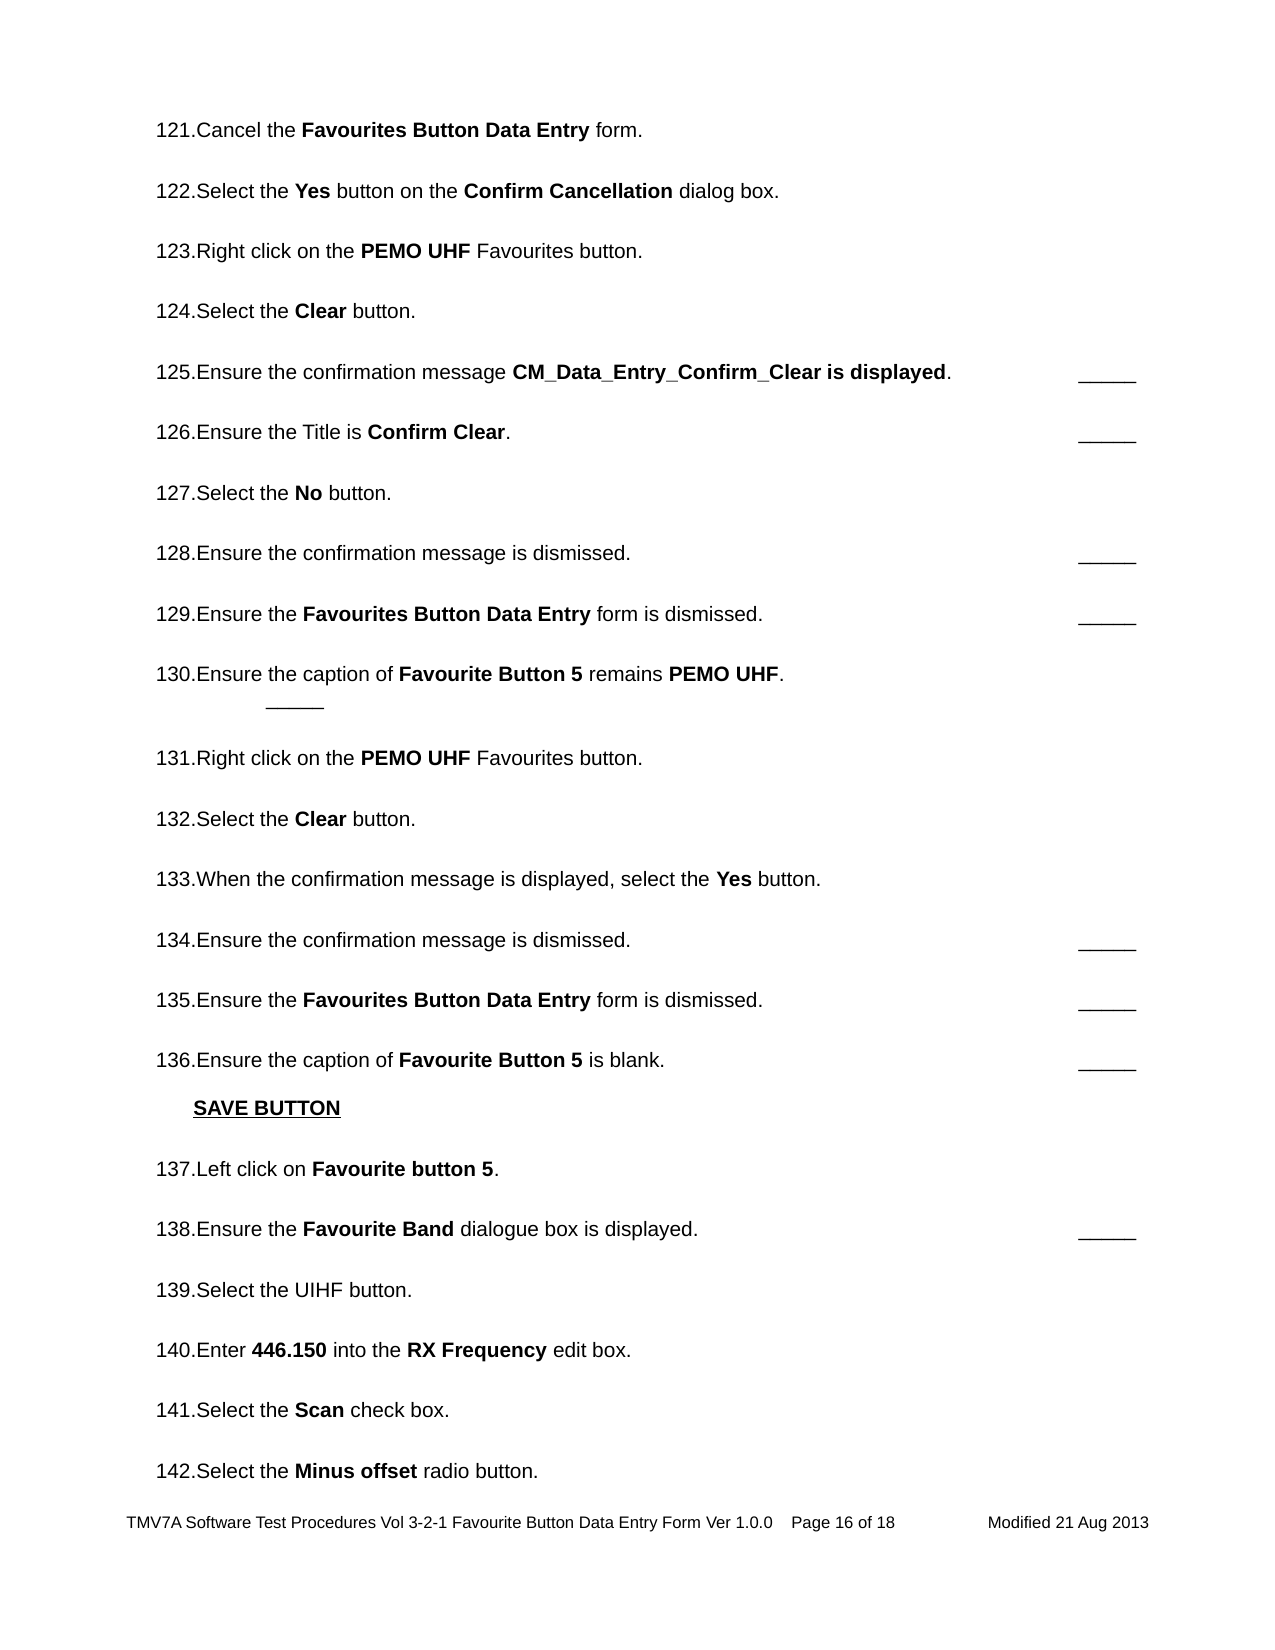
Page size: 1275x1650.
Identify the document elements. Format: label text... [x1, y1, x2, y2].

list Ensure the caption of Favourite Button 5 remains PEMO UHF. _____ [156, 662, 1157, 734]
list Ensure the Favourite Band dialogue box is displayed. _____ [156, 1217, 1157, 1265]
list Ensure the confirmation message is dismissed. _____ [156, 927, 1157, 975]
list Select the Minus offset radio button. [156, 1459, 1157, 1483]
list Select the UIHF button. [156, 1277, 1157, 1325]
list Select the Yes button on the Confirm Cancellation dialog box. [156, 178, 1157, 226]
list Enter 446.150 into the RX Frequency edit box. [156, 1338, 1157, 1386]
list Cancel the Favourites Button Data Entry form. [156, 118, 1157, 166]
list Ensure the confirmation message CM_Data_Entry_Confirm_Clear is displayed. _____ [156, 360, 1157, 408]
list Right click on the PEMO UHF Favourites button. [156, 746, 1157, 794]
list Select the Scan check box. [156, 1398, 1157, 1446]
list Right click on the PEMO UHF Favourites button. [156, 239, 1157, 287]
list Select the Clear button. [156, 807, 1157, 854]
list Ensure the caption of Favourite Button 5 is blank. _____ SAVE BUTTON [156, 1048, 1157, 1144]
list Select the No button. [156, 481, 1157, 528]
list When the confirmation message is displayed, select the Yes button. [156, 867, 1157, 915]
list Select the Clear button. [156, 299, 1157, 347]
list Ensure the Title is Confirm Clear. _____ [156, 420, 1157, 468]
list Left click on Favourite button 5. [156, 1157, 1157, 1204]
list Ensure the confirmation message is dismissed. _____ [156, 541, 1157, 589]
list Ensure the Favourites Button Data Entry form is dismissed. _____ [156, 988, 1157, 1036]
list Ensure the Favourites Button Data Entry form is dismissed. _____ [156, 601, 1157, 649]
